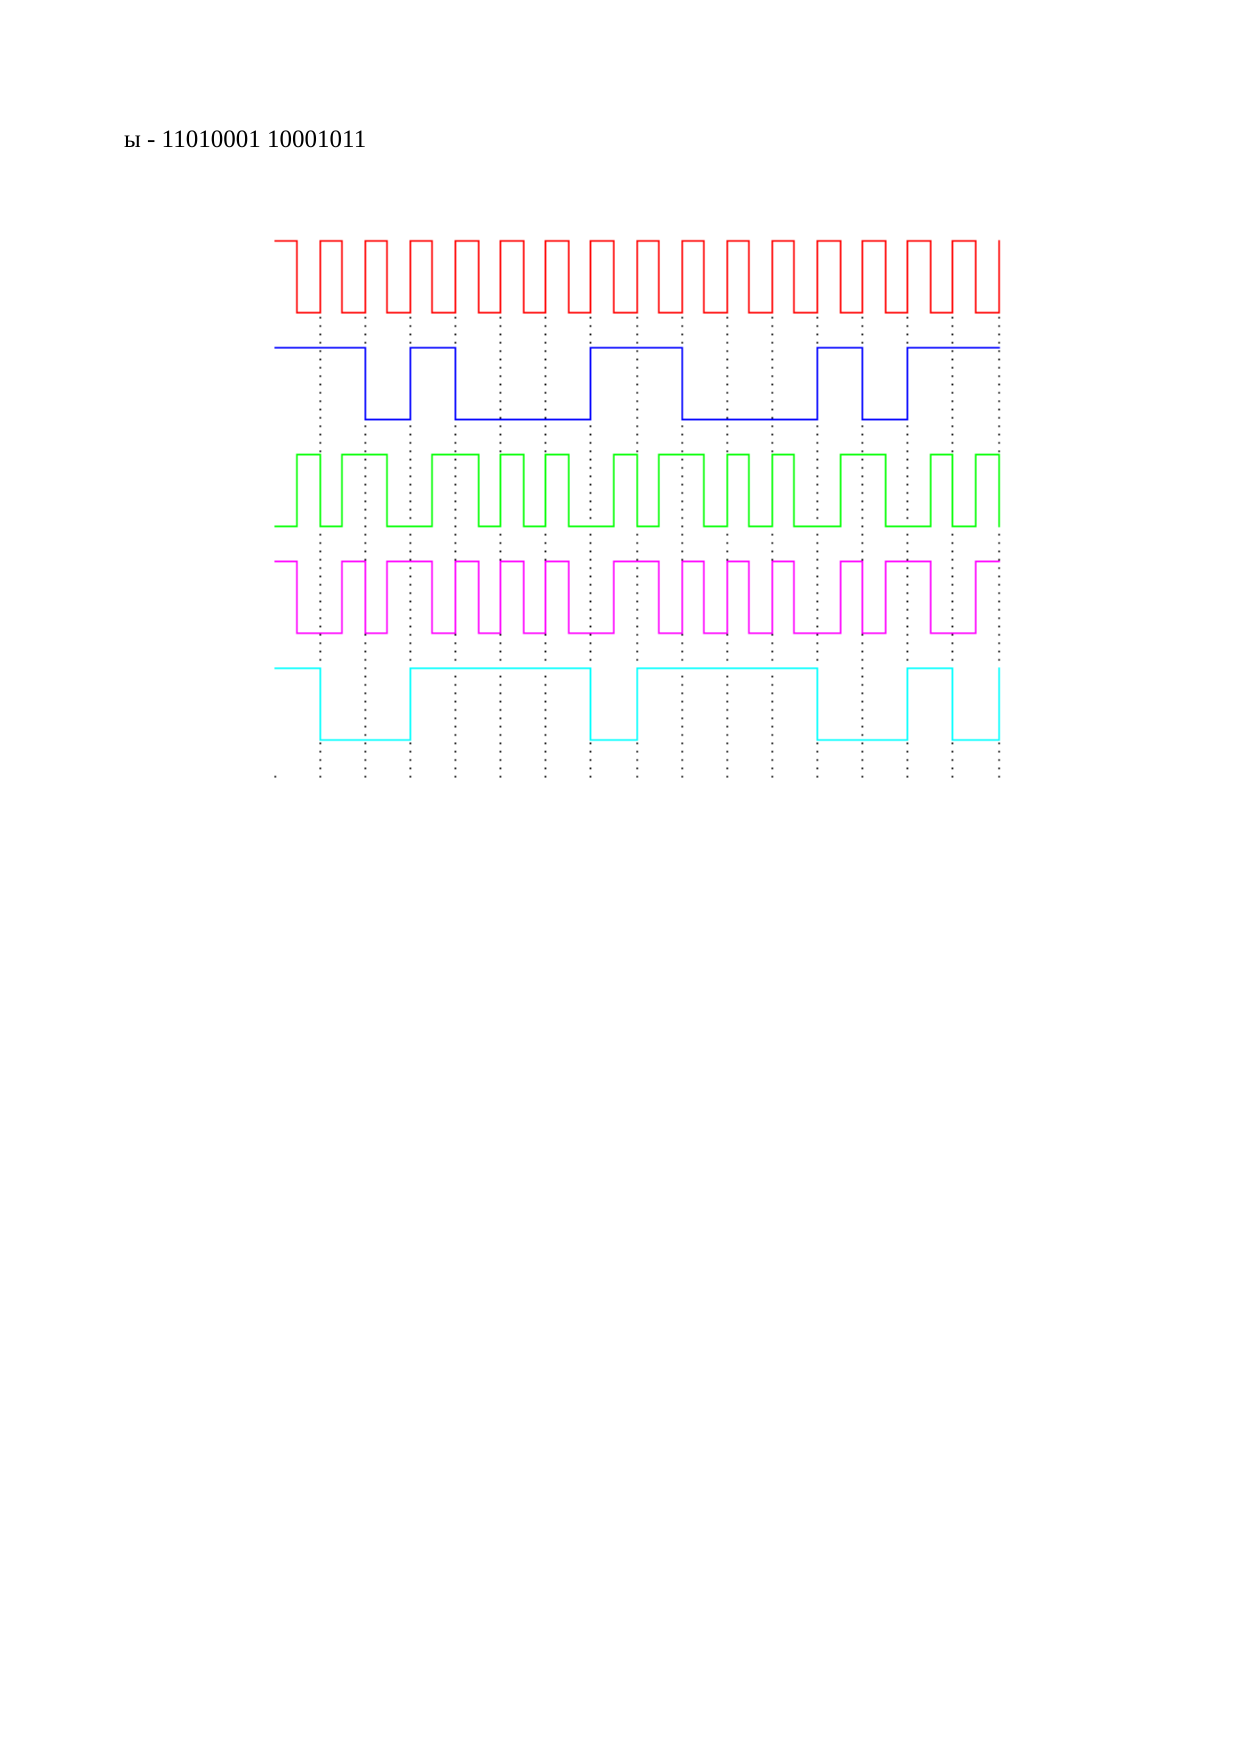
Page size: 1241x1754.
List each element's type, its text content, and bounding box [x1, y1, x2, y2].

table_cell ы - 11010001 10001011 [118, 118, 1122, 887]
picture [153, 152, 1087, 853]
